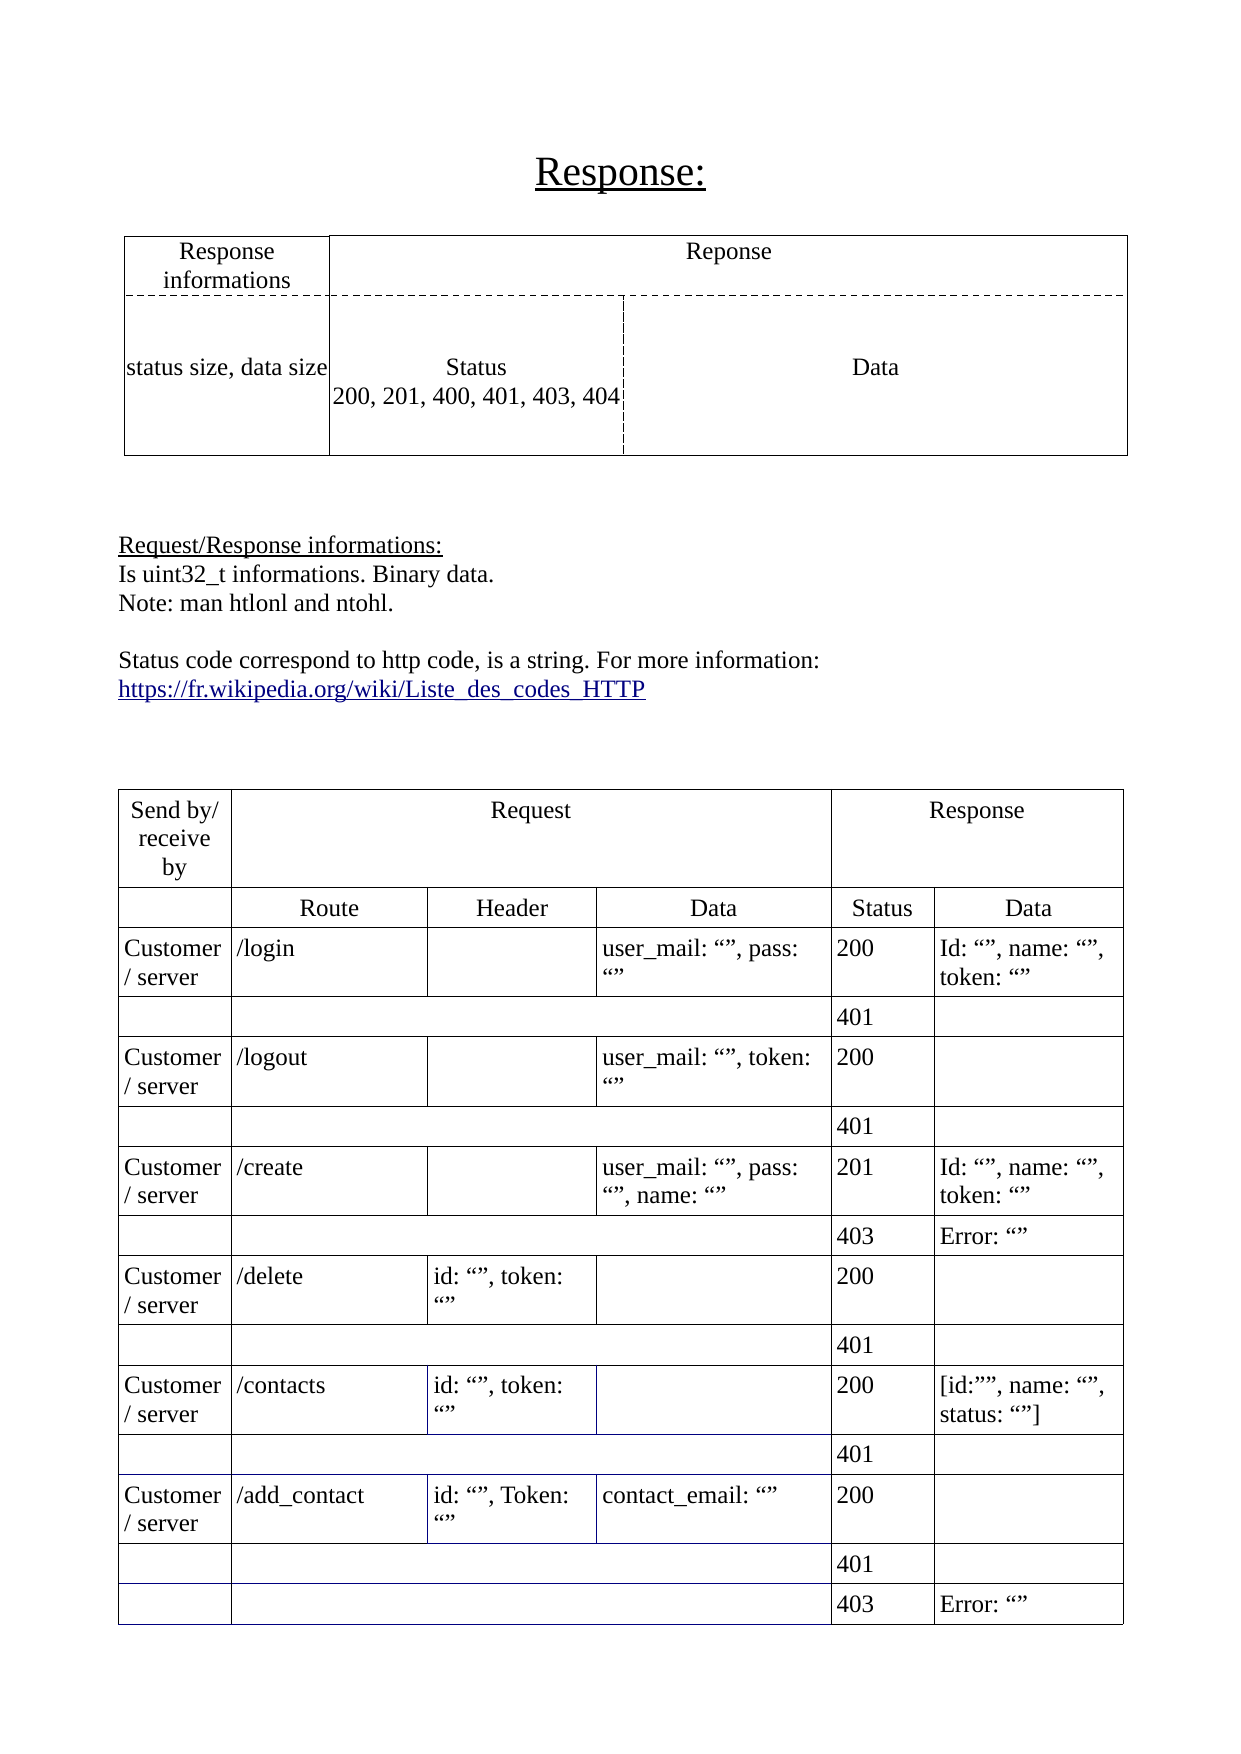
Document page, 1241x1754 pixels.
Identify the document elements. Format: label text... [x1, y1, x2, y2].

table_cell 200 [832, 1037, 934, 1106]
table_cell Error: “” [935, 1216, 1123, 1255]
table_cell [id:””, name: “”, status: “”] [935, 1366, 1123, 1434]
table_cell id: “”, token: “” [428, 1256, 596, 1324]
table_cell user_mail: “”, token: “” [597, 1037, 831, 1106]
table_cell [119, 1216, 231, 1255]
table_cell 401 [832, 1325, 934, 1364]
table_cell Status [832, 888, 934, 927]
table_cell 403 [832, 1216, 934, 1255]
table_cell [119, 1584, 231, 1624]
table_cell [428, 1147, 596, 1215]
table_cell /logout [232, 1037, 427, 1106]
table_cell [119, 1435, 231, 1474]
table_cell /contacts [232, 1366, 427, 1434]
table_cell Route [232, 888, 427, 927]
table_cell [119, 1544, 231, 1583]
table_cell 201 [832, 1147, 934, 1215]
table_cell 401 [832, 1544, 934, 1583]
table_cell [935, 1475, 1123, 1543]
table_cell 200 [832, 1475, 934, 1543]
table_cell id: “”, token: “” [428, 1366, 596, 1434]
table_cell [232, 1544, 831, 1583]
table_cell Customer / server [119, 1256, 231, 1324]
table_cell /add_contact [232, 1475, 427, 1543]
table_cell user_mail: “”, pass: “” [597, 928, 831, 996]
text Request/Response informations: [118, 530, 1122, 559]
table_header Request [232, 790, 831, 887]
table_cell 401 [832, 1435, 934, 1474]
table_cell /delete [232, 1256, 427, 1324]
table_cell [232, 997, 831, 1036]
table_header Send by/ receive by [119, 790, 231, 887]
table_cell Customer / server [119, 1037, 231, 1106]
table_cell [428, 1037, 596, 1106]
table_cell [119, 997, 231, 1036]
table_cell /create [232, 1147, 427, 1215]
table_cell Customer / server [119, 1366, 231, 1434]
table_cell [935, 1256, 1123, 1324]
table_cell [935, 1107, 1123, 1146]
table_header Response [832, 790, 1123, 887]
table_cell [597, 1256, 831, 1324]
text Response: [118, 147, 1122, 195]
table_cell Error: “” [935, 1584, 1123, 1624]
table_cell [119, 1325, 231, 1364]
table_cell [935, 997, 1123, 1036]
table_cell [232, 1435, 831, 1474]
table_cell Data [935, 888, 1123, 927]
table_cell Customer / server [119, 928, 231, 996]
table_cell 403 [832, 1584, 934, 1624]
table_cell Data [597, 888, 831, 927]
table_cell [935, 1325, 1123, 1364]
table_cell [232, 1325, 831, 1364]
table_cell user_mail: “”, pass: “”, name: “” [597, 1147, 831, 1215]
table_cell 401 [832, 997, 934, 1036]
table_cell /login [232, 928, 427, 996]
table_cell [428, 928, 596, 996]
text Is uint32_t informations. Binary data. [118, 559, 1122, 588]
table_cell [232, 1216, 831, 1255]
table_cell [935, 1544, 1123, 1583]
table_cell [119, 888, 231, 927]
text Note: man htlonl and ntohl. [118, 588, 1122, 616]
table_cell [119, 1107, 231, 1146]
table_cell 200 [832, 1366, 934, 1434]
table_cell id: “”, Token: “” [428, 1475, 596, 1543]
table_cell [935, 1037, 1123, 1106]
table_cell [935, 1435, 1123, 1474]
table_cell 200 [832, 928, 934, 996]
table_cell 401 [832, 1107, 934, 1146]
table_cell Customer / server [119, 1475, 231, 1543]
table_cell [597, 1366, 831, 1434]
table_cell Header [428, 888, 596, 927]
table_cell Id: “”, name: “”, token: “” [935, 928, 1123, 996]
table_cell Id: “”, name: “”, token: “” [935, 1147, 1123, 1215]
table_cell [232, 1107, 831, 1146]
table_cell Customer / server [119, 1147, 231, 1215]
table_cell [232, 1584, 831, 1624]
table_cell contact_email: “” [597, 1475, 831, 1543]
table_cell 200 [832, 1256, 934, 1324]
text Status code correspond to http code, is a string. For more information: https://fr.wikipedia.org/wiki/Liste_des_codes_HTTP [118, 645, 1122, 703]
